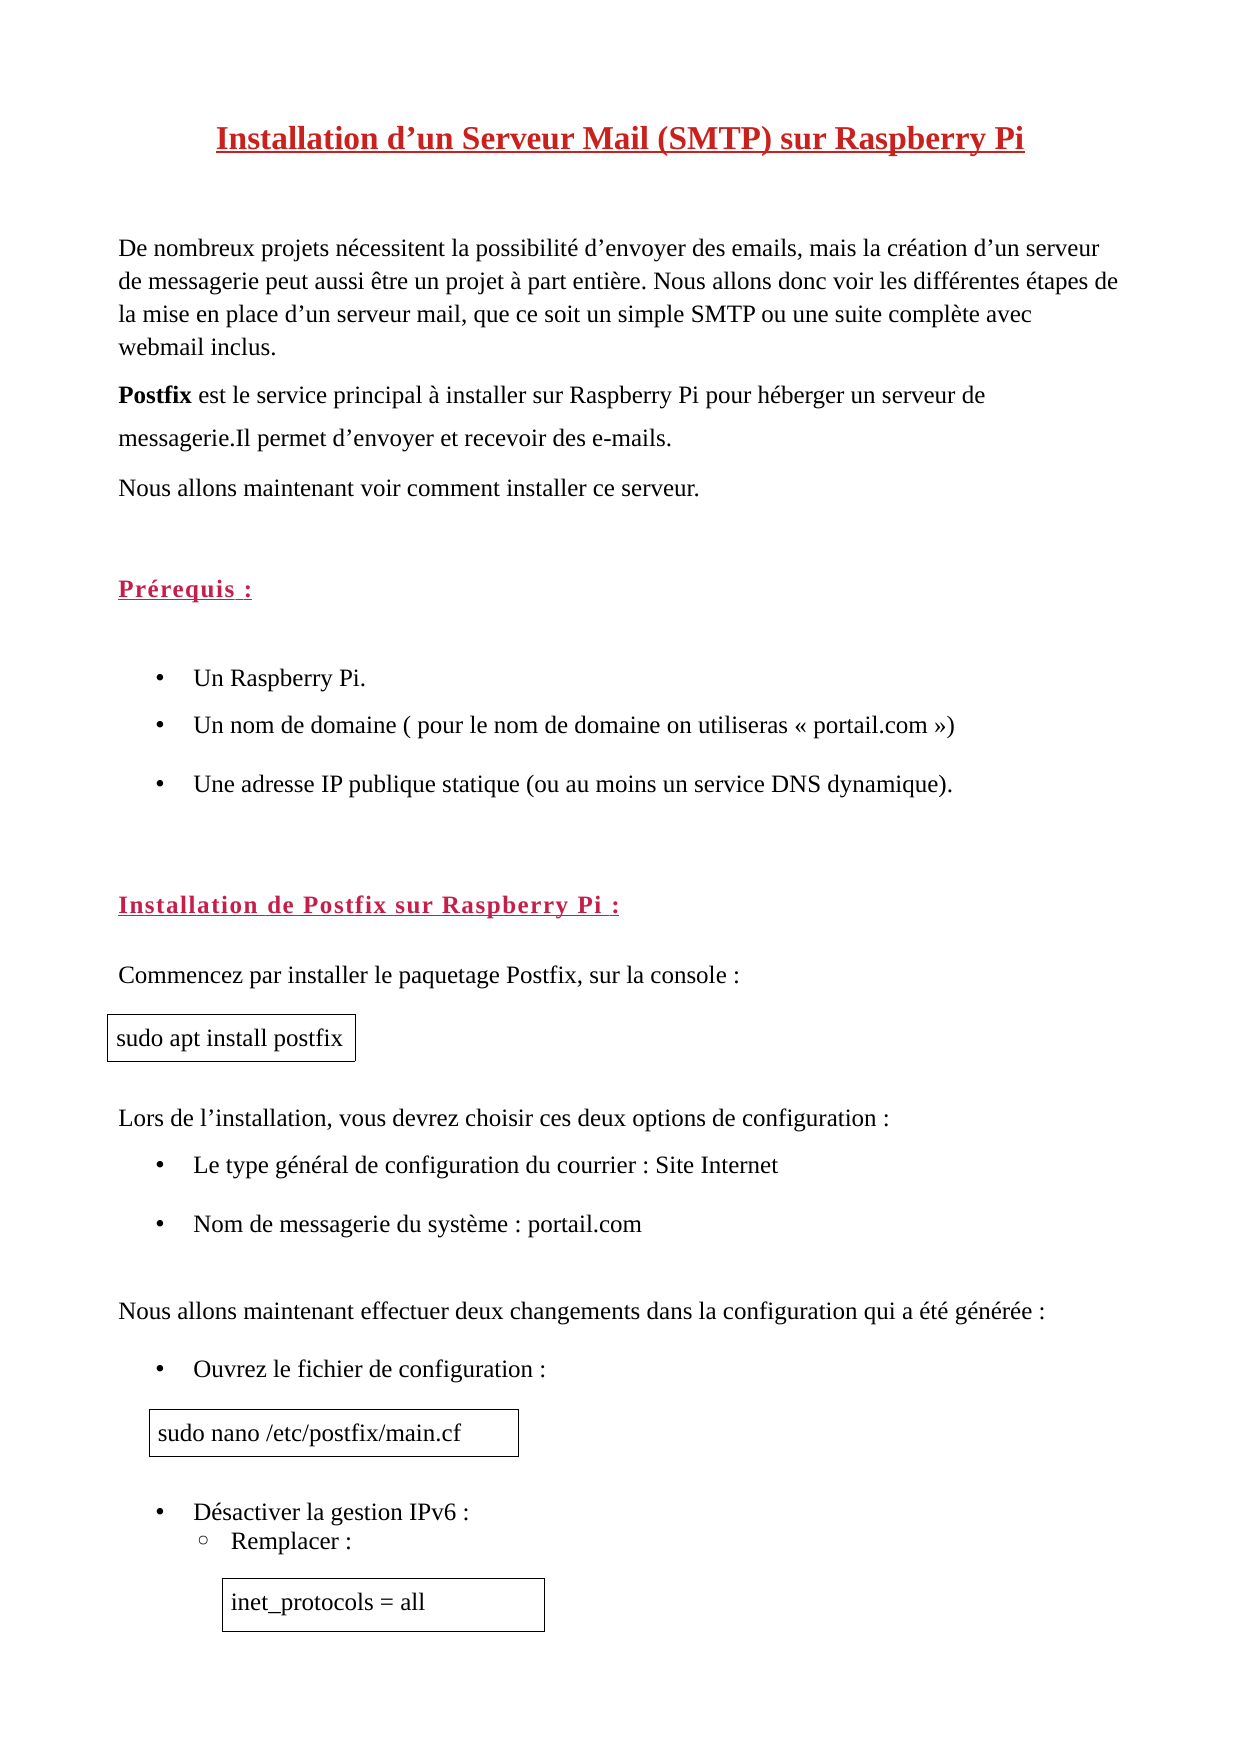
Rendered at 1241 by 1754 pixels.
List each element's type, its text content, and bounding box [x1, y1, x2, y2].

subtitle Prérequis : [118, 574, 1122, 602]
list Remplacer : [193, 1526, 1122, 1555]
list Désactiver la gestion IPv6 : [156, 1497, 1122, 1526]
text Installation d’un Serveur Mail (SMTP) sur Raspberry Pi [118, 118, 1122, 156]
list Le type général de configuration du courrier : Site Internet [156, 1150, 1122, 1179]
text Commencez par installer le paquetage Postfix, sur la console : [118, 960, 1122, 989]
list Une adresse IP publique statique (ou au moins un service DNS dynamique). [156, 769, 1122, 798]
list Ouvrez le fichier de configuration : [156, 1354, 1122, 1382]
list Un nom de domaine ( pour le nom de domaine on utiliseras « portail.com ») [156, 710, 1122, 739]
text inet_protocols = all [231, 1587, 536, 1616]
text Nous allons maintenant effectuer deux changements dans la configuration qui a été générée : [118, 1296, 1122, 1325]
text Nous allons maintenant voir comment installer ce serveur. [118, 473, 1122, 502]
list Nom de messagerie du système : portail.com [156, 1209, 1122, 1238]
text sudo nano /etc/postfix/main.cf [158, 1418, 509, 1447]
subtitle Installation de Postfix sur Raspberry Pi : [118, 890, 1122, 919]
text Postfix est le service principal à installer sur Raspberry Pi pour héberger un serveur de messagerie.Il permet d’envoyer et recevoir des e-mails. [118, 380, 1122, 452]
text sudo apt install postfix [116, 1023, 346, 1052]
list Un Raspberry Pi. [156, 663, 1122, 691]
text De nombreux projets nécessitent la possibilité d’envoyer des emails, mais la création d’un serveur de messagerie peut aussi être un projet à part entière. Nous allons donc voir les différentes étapes de la mise en place d’un serveur mail, que ce soit un simple SMTP ou une suite complète avec webmail inclus. [118, 233, 1122, 361]
text Lors de l’installation, vous devrez choisir ces deux options de configuration : [118, 1103, 1122, 1132]
